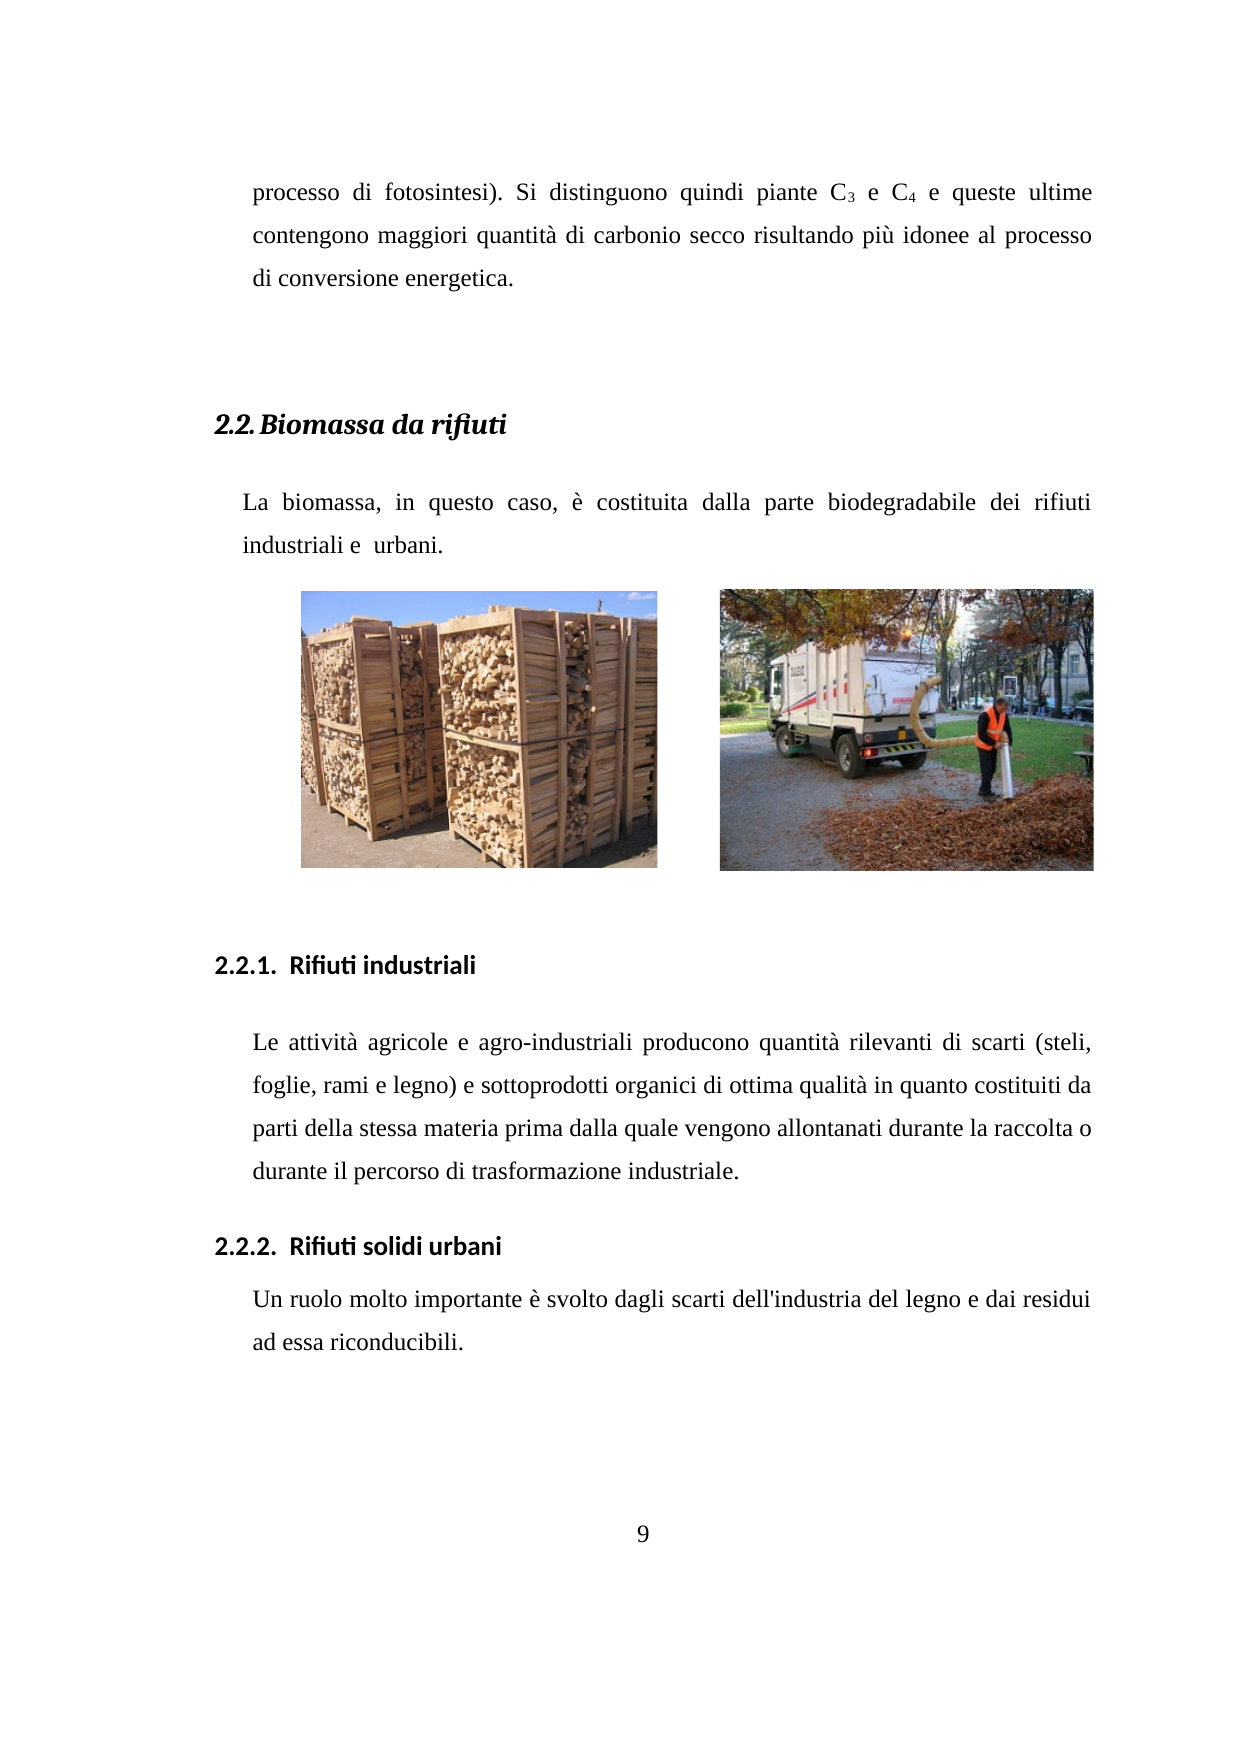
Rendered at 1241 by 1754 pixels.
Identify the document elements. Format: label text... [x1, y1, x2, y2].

subtitle Rifiuti solidi urbani [214, 1229, 1093, 1262]
list Le attività agricole e agro-industriali producono quantità rilevanti di scarti (steli, foglie, rami e legno) e sottoprodotti organici di ottima qualità in quanto costituiti da parti della stessa materia prima dalla quale vengono allontanati durante la raccolta o durante il percorso di trasformazione industriale. [215, 1027, 1093, 1185]
subtitle Rifiuti industriali [214, 948, 1093, 981]
list processo di fotosintesi). Si distinguono quindi piante C3 e C4 e queste ultime contengono maggiori quantità di carbonio secco risultando più idonee al processo di conversione energetica. [215, 177, 1093, 292]
text La biomassa, in questo caso, è costituita dalla parte biodegradabile dei rifiuti industriali e urbani. [242, 487, 1093, 559]
subtitle Biomassa da rifiuti [214, 408, 1093, 442]
list Un ruolo molto importante è svolto dagli scarti dell'industria del legno e dai residui ad essa riconducibili. [215, 1284, 1093, 1356]
picture [719, 589, 1094, 871]
picture [301, 591, 658, 868]
